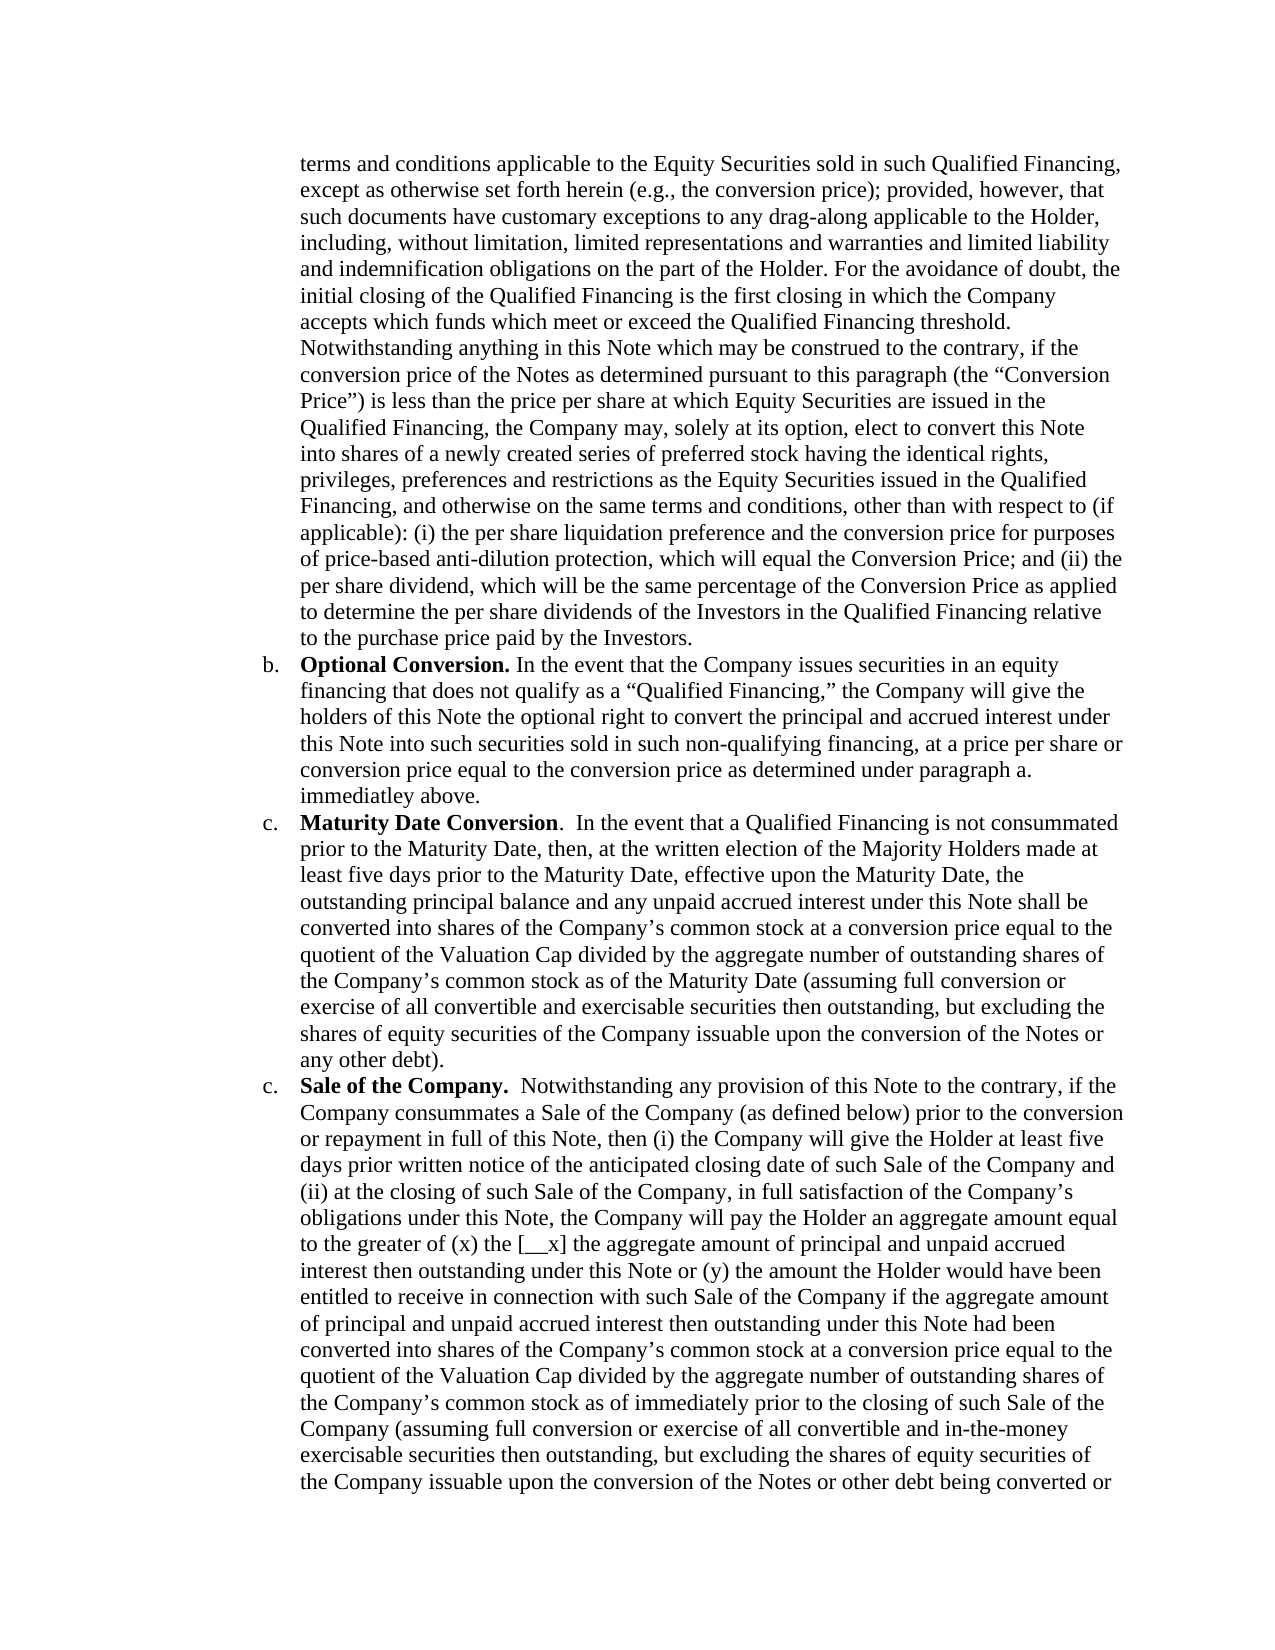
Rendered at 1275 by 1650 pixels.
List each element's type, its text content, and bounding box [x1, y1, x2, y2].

list Optional Conversion. In the event that the Company issues securities in an equity financing that does not qualify as a “Qualified Financing,” the Company will give the holders of this Note the optional right to convert the principal and accrued interest under this Note into such securities sold in such non-qualifying financing, at a price per share or conversion price equal to the conversion price as determined under paragraph a. immediatley above. [262, 651, 1125, 809]
list terms and conditions applicable to the Equity Securities sold in such Qualified Financing, except as otherwise set forth herein (e.g., the conversion price); provided, however, that such documents have customary exceptions to any drag-along applicable to the Holder, including, without limitation, limited representations and warranties and limited liability and indemnification obligations on the part of the Holder. For the avoidance of doubt, the initial closing of the Qualified Financing is the first closing in which the Company accepts which funds which meet or exceed the Qualified Financing threshold. Notwithstanding anything in this Note which may be construed to the contrary, if the conversion price of the Notes as determined pursuant to this paragraph (the “Conversion Price”) is less than the price per share at which Equity Securities are issued in the Qualified Financing, the Company may, solely at its option, elect to convert this Note into shares of a newly created series of preferred stock having the identical rights, privileges, preferences and restrictions as the Equity Securities issued in the Qualified Financing, and otherwise on the same terms and conditions, other than with respect to (if applicable): (i) the per share liquidation preference and the conversion price for purposes of price-based anti-dilution protection, which will equal the Conversion Price; and (ii) the per share dividend, which will be the same percentage of the Conversion Price as applied to determine the per share dividends of the Investors in the Qualified Financing relative to the purchase price paid by the Investors. [262, 150, 1125, 651]
list Maturity Date Conversion. In the event that a Qualified Financing is not consummated prior to the Maturity Date, then, at the written election of the Majority Holders made at least five days prior to the Maturity Date, effective upon the Maturity Date, the outstanding principal balance and any unpaid accrued interest under this Note shall be converted into shares of the Company’s common stock at a conversion price equal to the quotient of the Valuation Cap divided by the aggregate number of outstanding shares of the Company’s common stock as of the Maturity Date (assuming full conversion or exercise of all convertible and exercisable securities then outstanding, but excluding the shares of equity securities of the Company issuable upon the conversion of the Notes or any other debt). [262, 809, 1125, 1072]
list Sale of the Company. Notwithstanding any provision of this Note to the contrary, if the Company consummates a Sale of the Company (as defined below) prior to the conversion or repayment in full of this Note, then (i) the Company will give the Holder at least five days prior written notice of the anticipated closing date of such Sale of the Company and (ii) at the closing of such Sale of the Company, in full satisfaction of the Company’s obligations under this Note, the Company will pay the Holder an aggregate amount equal to the greater of (x) the [__x] the aggregate amount of principal and unpaid accrued interest then outstanding under this Note or (y) the amount the Holder would have been entitled to receive in connection with such Sale of the Company if the aggregate amount of principal and unpaid accrued interest then outstanding under this Note had been converted into shares of the Company’s common stock at a conversion price equal to the quotient of the Valuation Cap divided by the aggregate number of outstanding shares of the Company’s common stock as of immediately prior to the closing of such Sale of the Company (assuming full conversion or exercise of all convertible and in-the-money exercisable securities then outstanding, but excluding the shares of equity securities of the Company issuable upon the conversion of the Notes or other debt being converted or [262, 1072, 1125, 1494]
